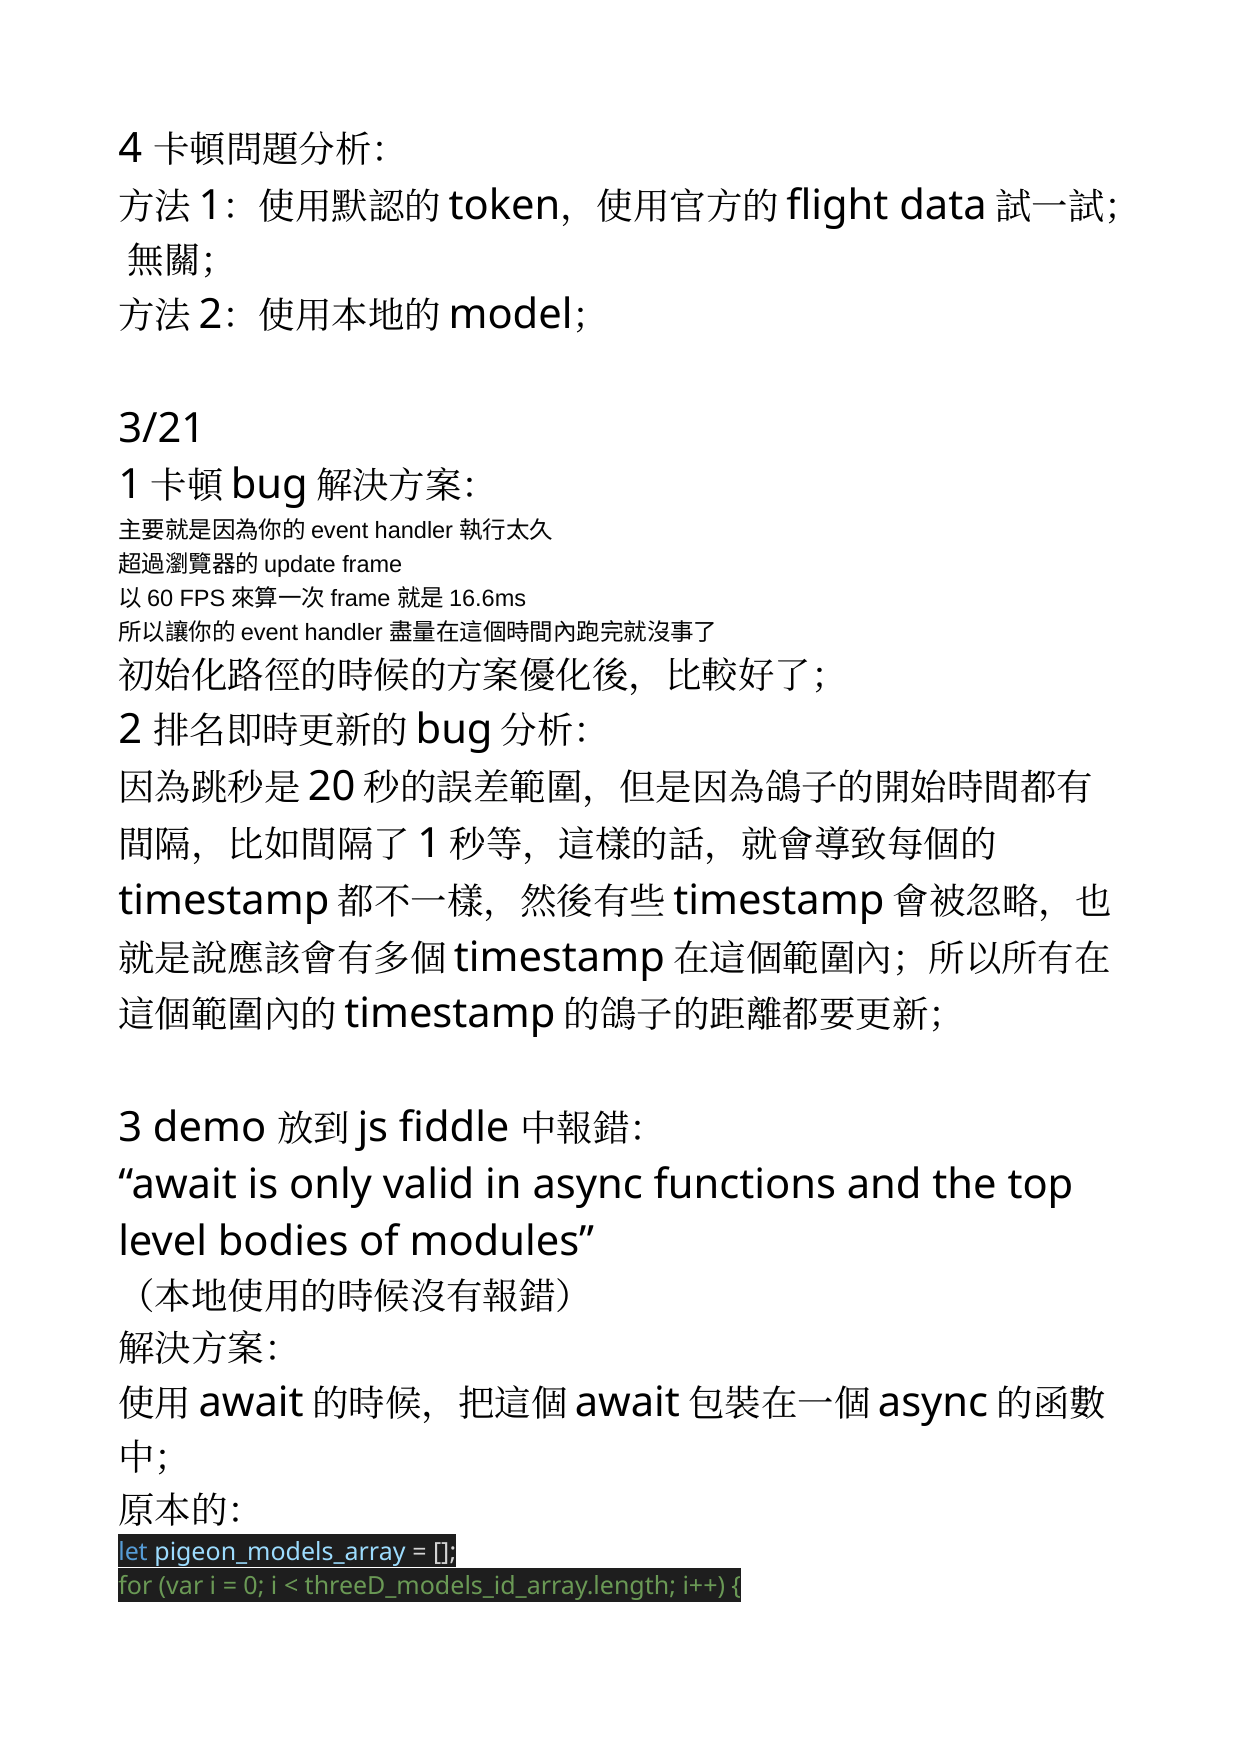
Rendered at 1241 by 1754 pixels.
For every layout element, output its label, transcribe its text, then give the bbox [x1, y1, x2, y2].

text 3/21 [118, 398, 1122, 454]
text 1卡頓bug解決方案： [118, 454, 1122, 511]
text 方法1：使用默認的token，使用官方的flight data試一試； 無關； [118, 175, 1122, 284]
text 4 卡頓問題分析： [118, 118, 1122, 175]
text 初始化路徑的時候的方案優化後，比較好了； [118, 647, 1122, 699]
text 所以讓你的 event handler 盡量在這個時間內跑完就沒事了 [118, 613, 1122, 647]
text 主要就是因為你的 event handler 執行太久 [118, 511, 1122, 545]
text let pigeon_models_array = []; [118, 1533, 1122, 1567]
text 方法2：使用本地的model； [118, 284, 1122, 341]
text for (var i = 0; i < threeD_models_id_array.length; i++) { [118, 1567, 1122, 1602]
text 使用await的時候，把這個await包裝在一個async的函數中； [118, 1372, 1122, 1481]
text （本地使用的時候沒有報錯） [118, 1267, 1122, 1319]
text 超過瀏覽器的 update frame [118, 545, 1122, 579]
text 以 60 FPS 來算一次 frame 就是 16.6ms [118, 579, 1122, 613]
text 解決方案： [118, 1319, 1122, 1372]
text 3 demo 放到js fiddle 中報錯： [118, 1097, 1122, 1153]
text “await is only valid in async functions and the top level bodies of modules” [118, 1153, 1122, 1267]
text 因為跳秒是20秒的誤差範圍，但是因為鴿子的開始時間都有間隔，比如間隔了1秒等，這樣的話，就會導致每個的timestamp都不一樣，然後有些timestamp會被忽略，也就是說應該會有多個timestamp在這個範圍內；所以所有在這個範圍內的timestamp的鴿子的距離都要更新； [118, 756, 1122, 1040]
text 原本的： [118, 1481, 1122, 1533]
text 2 排名即時更新的bug分析： [118, 699, 1122, 756]
